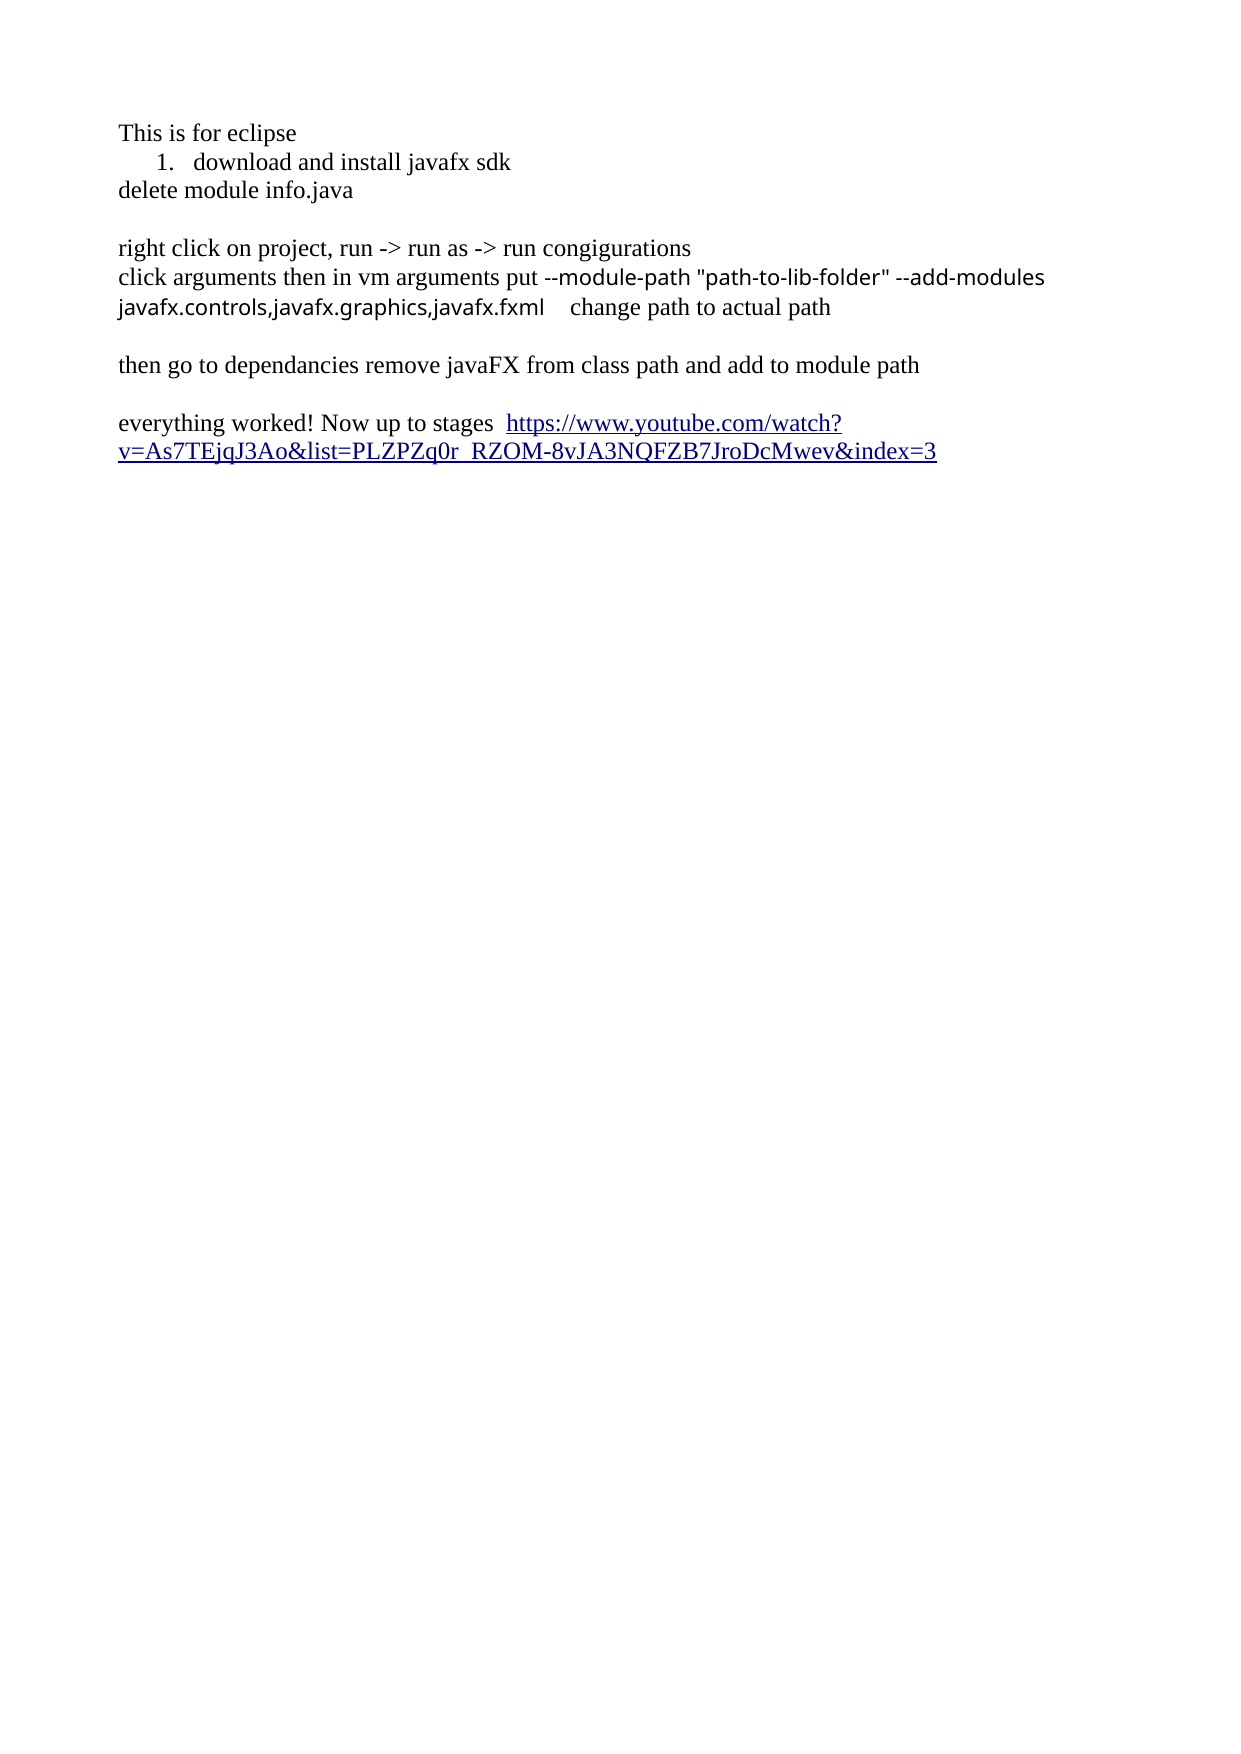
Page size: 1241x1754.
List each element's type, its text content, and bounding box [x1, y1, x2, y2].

text then go to dependancies remove javaFX from class path and add to module path [118, 350, 1122, 379]
text click arguments then in vm arguments put --module-path "path-to-lib-folder" --add-modules javafx.controls,javafx.graphics,javafx.fxml change path to actual path [118, 262, 1122, 321]
text right click on project, run -> run as -> run congigurations [118, 233, 1122, 262]
text everything worked! Now up to stages https://www.youtube.com/watch?v=As7TEjqJ3Ao&list=PLZPZq0r_RZOM-8vJA3NQFZB7JroDcMwev&index=3 [118, 408, 1122, 465]
text delete module info.java [118, 176, 1122, 204]
list download and install javafx sdk [156, 147, 1122, 176]
text This is for eclipse [118, 118, 1122, 147]
